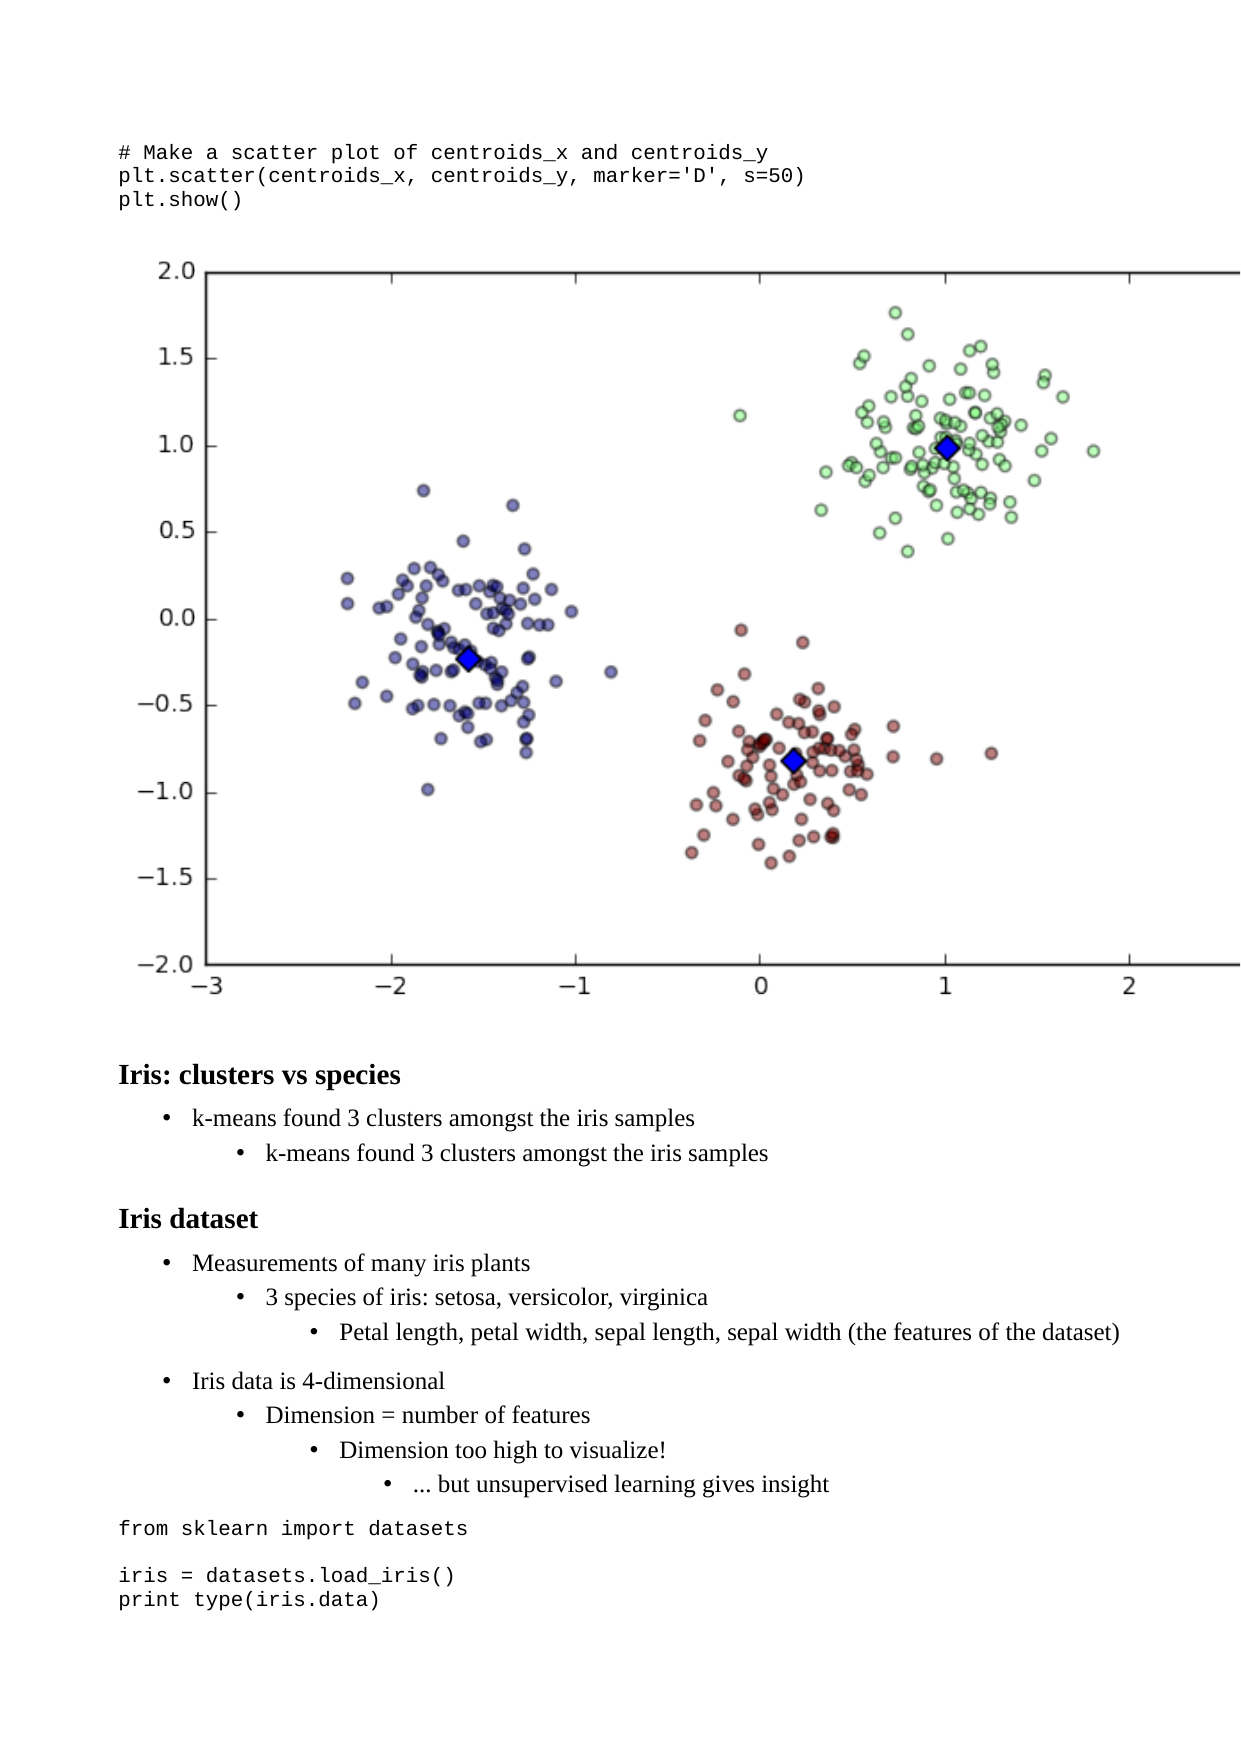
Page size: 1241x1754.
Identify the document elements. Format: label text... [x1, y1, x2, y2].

list k-means found 3 clusters amongst the iris samples [162, 1103, 1122, 1132]
text from sklearn import datasets [118, 1518, 1122, 1542]
text plt.show() [118, 189, 1122, 213]
text plt.scatter(centroids_x, centroids_y, marker='D', s=50) [118, 165, 1122, 189]
picture [118, 242, 1241, 1018]
list Dimension too high to visualize! [309, 1435, 1122, 1463]
text # Make a scatter plot of centroids_x and centroids_y [118, 142, 1122, 165]
list Petal length, petal width, sepal length, sepal width (the features of the dataset) [309, 1317, 1122, 1345]
list 3 species of iris: setosa, versicolor, virginica [236, 1282, 1122, 1311]
list ... but unsupervised learning gives insight [383, 1469, 1122, 1498]
list Measurements of many iris plants [162, 1248, 1122, 1276]
list Iris data is 4-dimensional [162, 1366, 1122, 1394]
list Dimension = number of features [236, 1400, 1122, 1429]
subtitle Iris: clusters vs species [118, 1057, 1122, 1091]
text print type(iris.data) [118, 1589, 1122, 1613]
list k-means found 3 clusters amongst the iris samples [236, 1138, 1122, 1167]
subtitle Iris dataset [118, 1202, 1122, 1235]
text iris = datasets.load_iris() [118, 1566, 1122, 1589]
